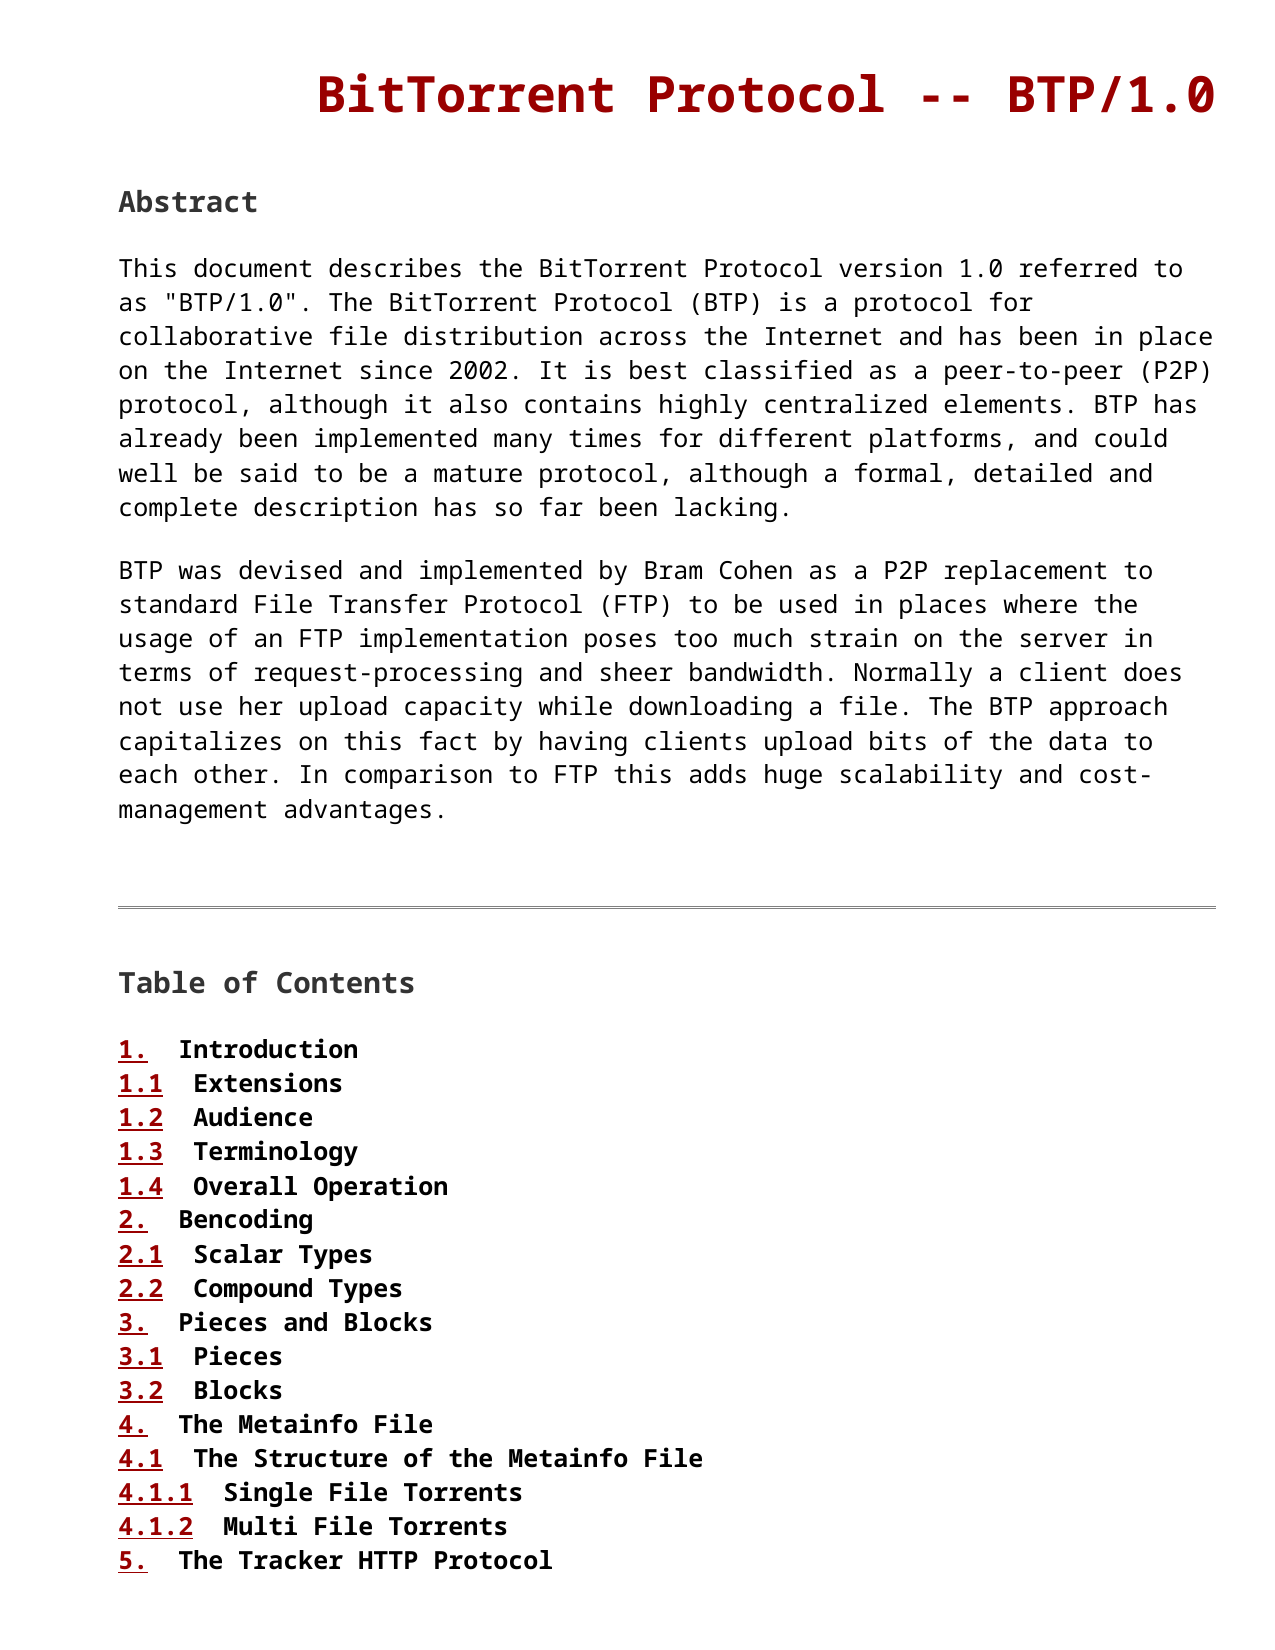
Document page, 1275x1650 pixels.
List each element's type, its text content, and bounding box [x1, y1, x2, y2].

text 1. Introduction 1.1 Extensions 1.2 Audience 1.3 Terminology 1.4 Overall Operation 2. Bencoding 2.1 Scalar Types 2.2 Compound Types 3. Pieces and Blocks 3.1 Pieces 3.2 Blocks 4. The Metainfo File 4.1 The Structure of the Metainfo File 4.1.1 Single File Torrents 4.1.2 Multi File Torrents 5. The Tracker HTTP Protocol [118, 1032, 1216, 1577]
subtitle Table of Contents [118, 963, 1216, 1002]
text BTP was devised and implemented by Bram Cohen as a P2P replacement to standard File Transfer Protocol (FTP) to be used in places where the usage of an FTP implementation poses too much strain on the server in terms of request-processing and sheer bandwidth. Normally a client does not use her upload capacity while downloading a file. The BTP approach capitalizes on this fact by having clients upload bits of the data to each other. In comparison to FTP this adds huge scalability and cost-management advantages. [118, 553, 1216, 825]
text BitTorrent Protocol -- BTP/1.0 [118, 59, 1216, 127]
subtitle Abstract [118, 182, 1216, 221]
text This document describes the BitTorrent Protocol version 1.0 referred to as "BTP/1.0". The BitTorrent Protocol (BTP) is a protocol for collaborative file distribution across the Internet and has been in place on the Internet since 2002. It is best classified as a peer-to-peer (P2P) protocol, although it also contains highly centralized elements. BTP has already been implemented many times for different platforms, and could well be said to be a mature protocol, although a formal, detailed and complete description has so far been lacking. [118, 251, 1216, 523]
